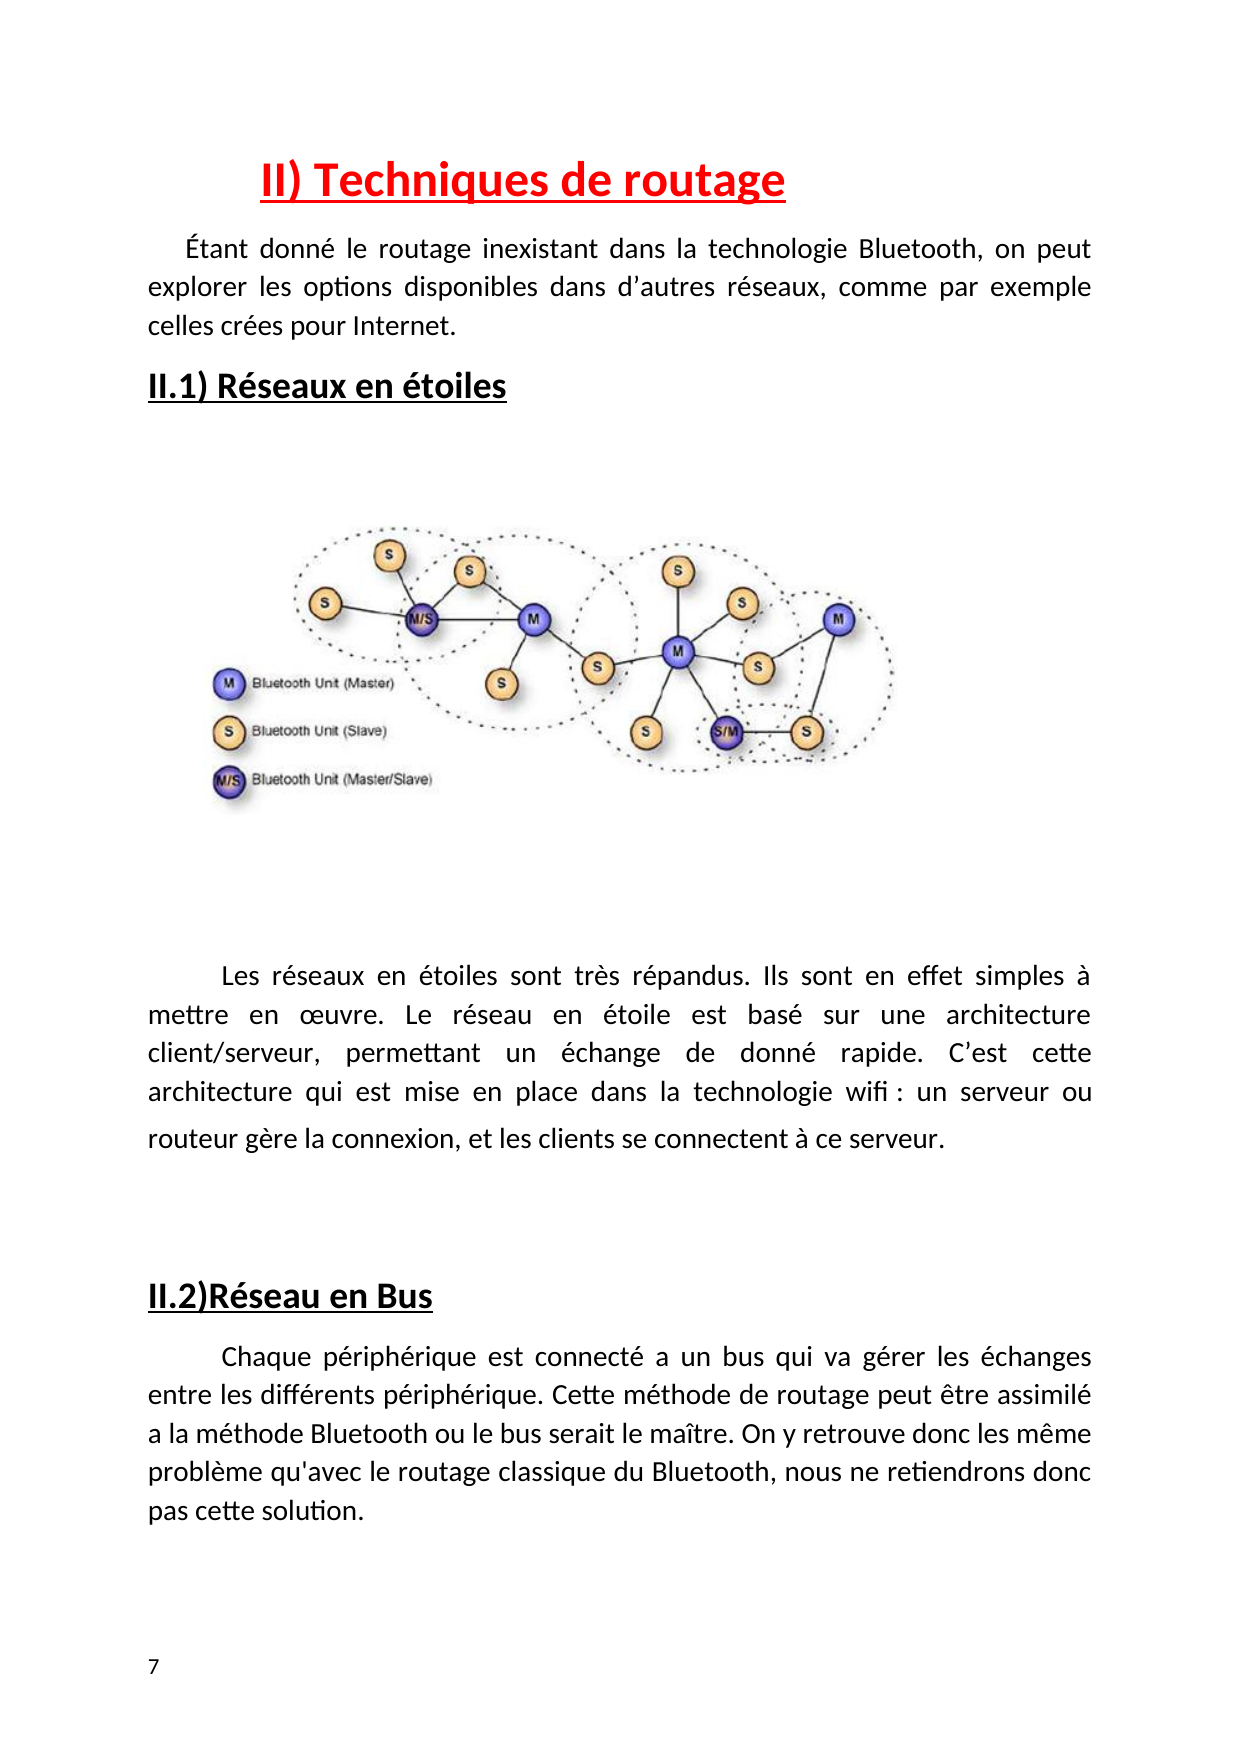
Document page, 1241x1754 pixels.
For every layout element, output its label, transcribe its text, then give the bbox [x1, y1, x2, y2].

text II.2)Réseau en Bus [148, 1272, 1093, 1318]
text II.1) Réseaux en étoiles [148, 362, 1093, 408]
text Étant donné le routage inexistant dans la technologie Bluetooth, on peut explorer les options disponibles dans d’autres réseaux, comme par exemple celles crées pour Internet. [148, 230, 1093, 343]
picture [202, 506, 916, 845]
list II) Techniques de routage [185, 148, 1093, 209]
text Les réseaux en étoiles sont très répandus. Ils sont en effet simples à mettre en œuvre. Le réseau en étoile est basé sur une architecture client/serveur, permettant un échange de donné rapide. C’est cette architecture qui est mise en place dans la technologie wifi : un serveur ou routeur gère la connexion, et les clients se connectent à ce serveur. [148, 957, 1093, 1158]
text Chaque périphérique est connecté a un bus qui va gérer les échanges entre les différents périphérique. Cette méthode de routage peut être assimilé a la méthode Bluetooth ou le bus serait le maître. On y retrouve donc les même problème qu'avec le routage classique du Bluetooth, nous ne retiendrons donc pas cette solution. [148, 1338, 1093, 1527]
